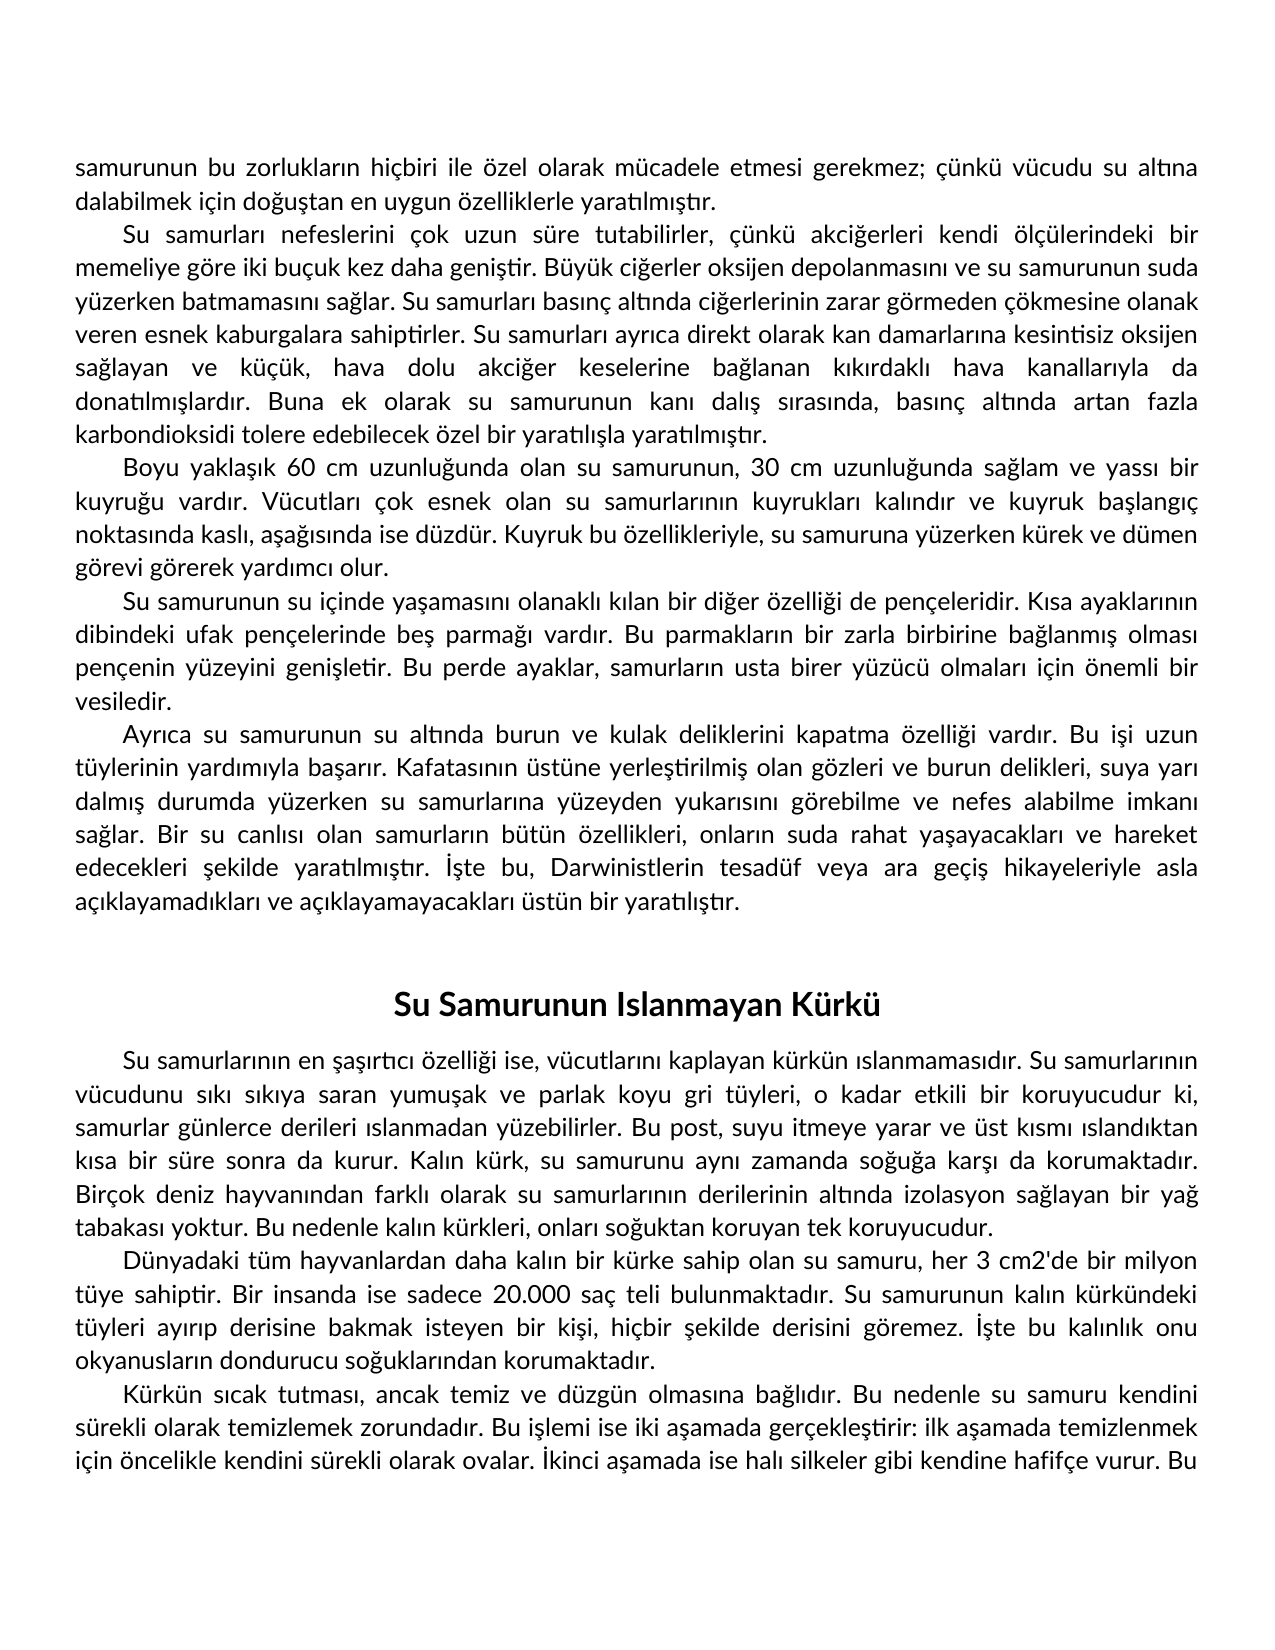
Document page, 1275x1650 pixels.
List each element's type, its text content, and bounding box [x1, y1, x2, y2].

text Su samurunun su içinde yaşamasını olanaklı kılan bir diğer özelliği de pençeleridir. Kısa ayaklarının dibindeki ufak pençelerinde beş parmağı vardır. Bu parmakların bir zarla birbirine bağlanmış olması pençenin yüzeyini genişletir. Bu perde ayaklar, samurların usta birer yüzücü olmaları için önemli bir vesiledir. [75, 583, 1200, 717]
text Kürkün sıcak tutması, ancak temiz ve düzgün olmasına bağlıdır. Bu nedenle su samuru kendini sürekli olarak temizlemek zorundadır. Bu işlemi ise iki aşamada gerçekleştirir: ilk aşamada temizlenmek için öncelikle kendini sürekli olarak ovalar. İkinci aşamada ise halı silkeler gibi kendine hafifçe vurur. Bu [75, 1376, 1200, 1476]
text Ayrıca su samurunun su altında burun ve kulak deliklerini kapatma özelliği vardır. Bu işi uzun tüylerinin yardımıyla başarır. Kafatasının üstüne yerleştirilmiş olan gözleri ve burun delikleri, suya yarı dalmış durumda yüzerken su samurlarına yüzeyden yukarısını görebilme ve nefes alabilme imkanı sağlar. Bir su canlısı olan samurların bütün özellikleri, onların suda rahat yaşayacakları ve hareket edecekleri şekilde yaratılmıştır. İşte bu, Darwinistlerin tesadüf veya ara geçiş hikayeleriyle asla açıklayamadıkları ve açıklayamayacakları üstün bir yaratılıştır. [75, 717, 1200, 917]
text samurunun bu zorlukların hiçbiri ile özel olarak mücadele etmesi gerekmez; çünkü vücudu su altına dalabilmek için doğuştan en uygun özelliklerle yaratılmıştır. [75, 150, 1200, 217]
text Su samurları nefeslerini çok uzun süre tutabilirler, çünkü akciğerleri kendi ölçülerindeki bir memeliye göre iki buçuk kez daha geniştir. Büyük ciğerler oksijen depolanmasını ve su samurunun suda yüzerken batmamasını sağlar. Su samurları basınç altında ciğerlerinin zarar görmeden çökmesine olanak veren esnek kaburgalara sahiptirler. Su samurları ayrıca direkt olarak kan damarlarına kesintisiz oksijen sağlayan ve küçük, hava dolu akciğer keselerine bağlanan kıkırdaklı hava kanallarıyla da donatılmışlardır. Buna ek olarak su samurunun kanı dalış sırasında, basınç altında artan fazla karbondioksidi tolere edebilecek özel bir yaratılışla yaratılmıştır. [75, 217, 1200, 450]
text Su samurlarının en şaşırtıcı özelliği ise, vücutlarını kaplayan kürkün ıslanmamasıdır. Su samurlarının vücudunu sıkı sıkıya saran yumuşak ve parlak koyu gri tüyleri, o kadar etkili bir koruyucudur ki, samurlar günlerce derileri ıslanmadan yüzebilirler. Bu post, suyu itmeye yarar ve üst kısmı ıslandıktan kısa bir süre sonra da kurur. Kalın kürk, su samurunu aynı zamanda soğuğa karşı da korumaktadır. Birçok deniz hayvanından farklı olarak su samurlarının derilerinin altında izolasyon sağlayan bir yağ tabakası yoktur. Bu nedenle kalın kürkleri, onları soğuktan koruyan tek koruyucudur. [75, 1043, 1200, 1243]
text Dünyadaki tüm hayvanlardan daha kalın bir kürke sahip olan su samuru, her 3 cm2'de bir milyon tüye sahiptir. Bir insanda ise sadece 20.000 saç teli bulunmaktadır. Su samurunun kalın kürkündeki tüyleri ayırıp derisine bakmak isteyen bir kişi, hiçbir şekilde derisini göremez. İşte bu kalınlık onu okyanusların dondurucu soğuklarından korumaktadır. [75, 1243, 1200, 1376]
text Su Samurunun Islanmayan Kürkü [75, 979, 1200, 1025]
text Boyu yaklaşık 60 cm uzunluğunda olan su samurunun, 30 cm uzunluğunda sağlam ve yassı bir kuyruğu vardır. Vücutları çok esnek olan su samurlarının kuyrukları kalındır ve kuyruk başlangıç noktasında kaslı, aşağısında ise düzdür. Kuyruk bu özellikleriyle, su samuruna yüzerken kürek ve dümen görevi görerek yardımcı olur. [75, 450, 1200, 583]
